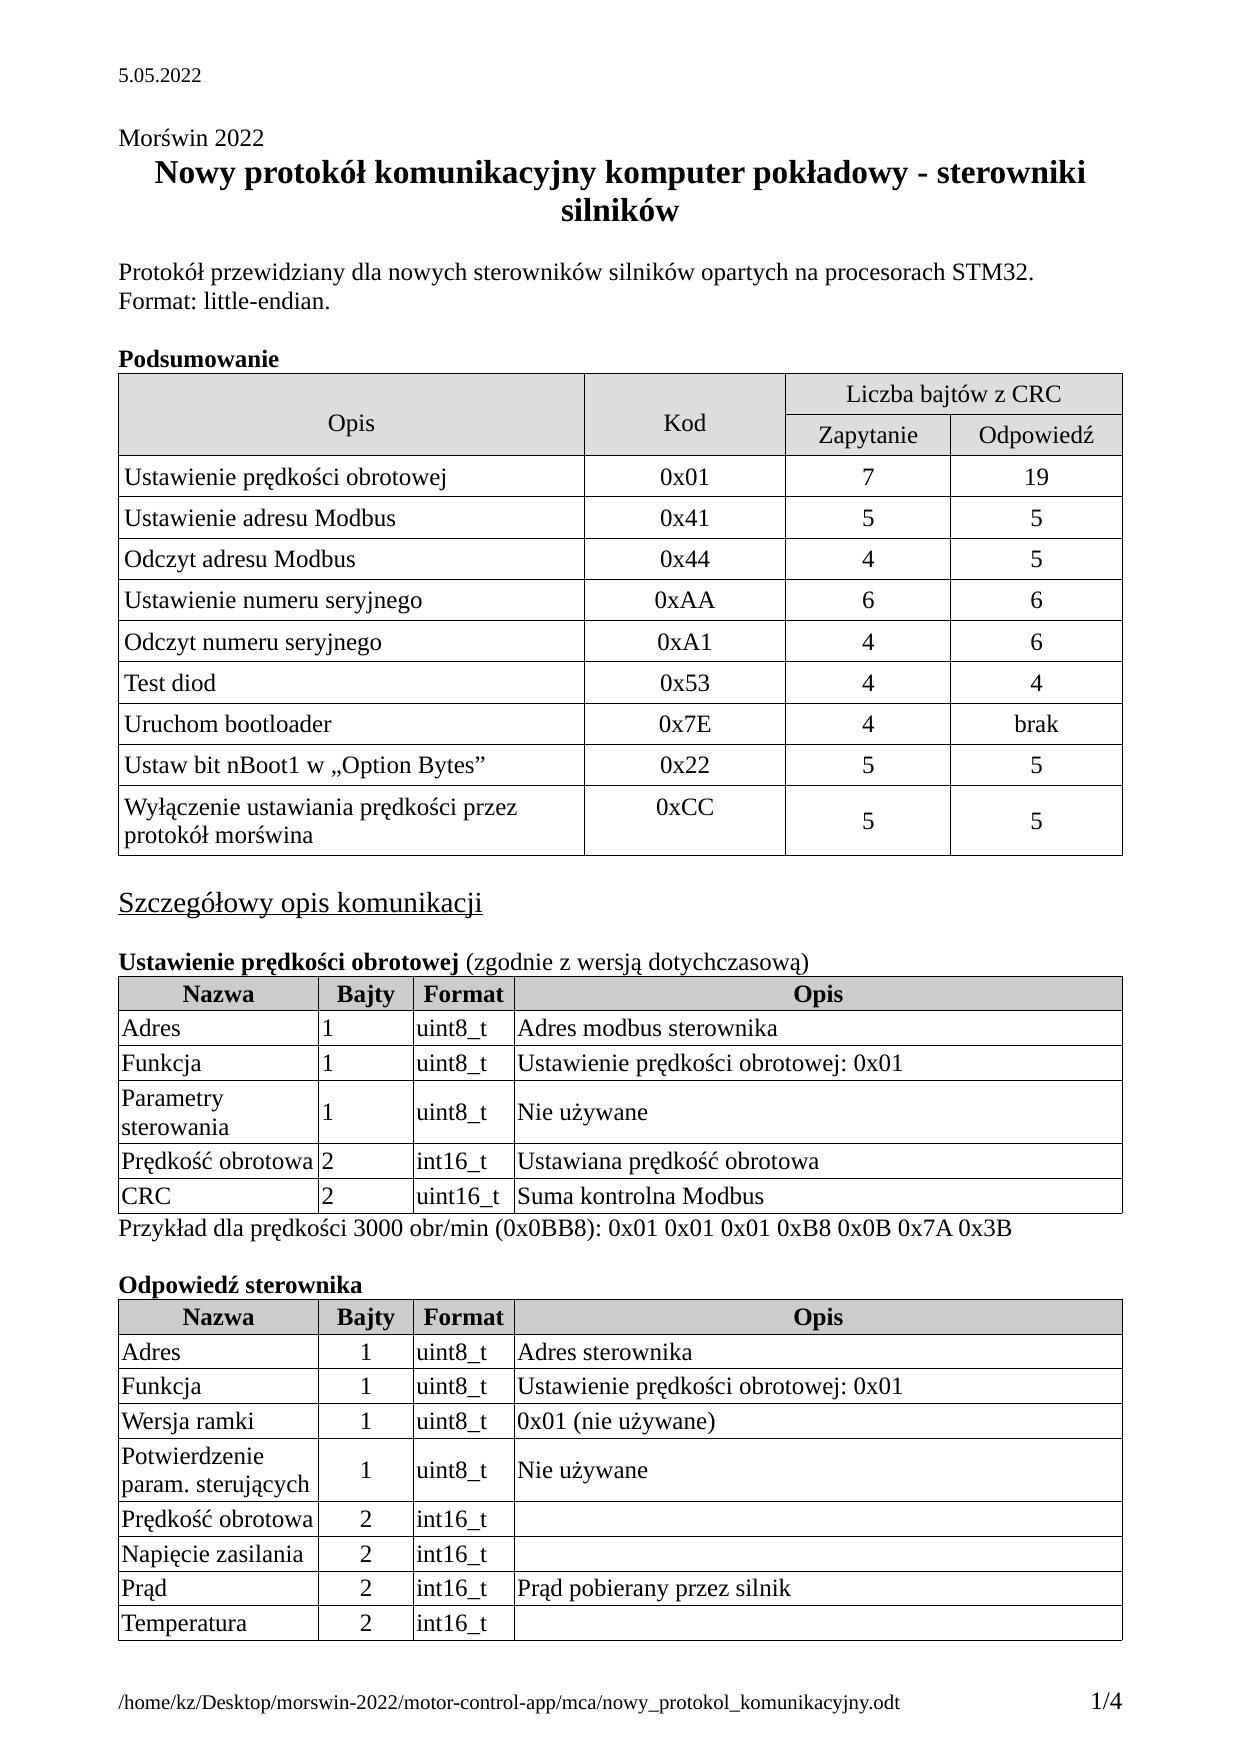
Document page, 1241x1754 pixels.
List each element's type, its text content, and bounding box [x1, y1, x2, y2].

table_cell [515, 1537, 1122, 1571]
table_cell uint16_t [414, 1179, 514, 1213]
table_cell 19 [951, 456, 1122, 496]
table_header Bajty [319, 1300, 413, 1334]
table_cell 1 [319, 1011, 413, 1045]
table_cell uint8_t [414, 1439, 514, 1501]
table_cell [515, 1606, 1122, 1640]
text Odpowiedź sterownika [118, 1270, 1122, 1299]
table_cell Adres modbus sterownika [515, 1011, 1122, 1045]
table_cell 0x7E [585, 704, 785, 744]
table_cell [515, 1502, 1122, 1536]
table_cell 7 [786, 456, 950, 496]
table_cell Suma kontrolna Modbus [515, 1179, 1122, 1213]
table_cell 1 [319, 1439, 413, 1501]
table_cell Nie używane [515, 1439, 1122, 1501]
table_cell 5 [786, 497, 950, 537]
table_cell 5 [951, 786, 1122, 855]
text Morświn 2022 [118, 123, 1122, 152]
table_cell 0x22 [585, 745, 785, 785]
table_header Liczba bajtów z CRC [786, 374, 1122, 414]
table_cell 5 [951, 539, 1122, 579]
table_cell Prąd [119, 1572, 318, 1605]
table_cell 2 [319, 1572, 413, 1605]
table_header Bajty [319, 977, 413, 1010]
table_cell 2 [319, 1179, 413, 1213]
table_cell int16_t [414, 1144, 514, 1178]
table_cell 2 [319, 1537, 413, 1571]
table_cell Adres [119, 1011, 318, 1045]
table_cell uint8_t [414, 1335, 514, 1368]
text Format: little-endian. [118, 286, 1122, 315]
table_cell 5 [951, 497, 1122, 537]
table_cell 4 [786, 662, 950, 702]
table_header Kod [585, 374, 785, 455]
table_cell Potwierdzenie param. sterujących [119, 1439, 318, 1501]
table_cell Odczyt numeru seryjnego [119, 621, 584, 661]
table_cell 0x44 [585, 539, 785, 579]
table_header Opis [515, 1300, 1122, 1334]
table_cell Wyłączenie ustawiania prędkości przez protokół morświna [119, 786, 584, 855]
text Podsumowanie [118, 344, 1122, 372]
text Nowy protokół komunikacyjny komputer pokładowy - sterowniki silników [118, 152, 1122, 229]
table_header Format [414, 1300, 514, 1334]
table_cell Ustawienie prędkości obrotowej [119, 456, 584, 496]
text Przykład dla prędkości 3000 obr/min (0x0BB8): 0x01 0x01 0x01 0xB8 0x0B 0x7A 0x3B [118, 1214, 1122, 1241]
table_cell Ustawienie numeru seryjnego [119, 580, 584, 620]
table_cell brak [951, 704, 1122, 744]
table_cell 6 [786, 580, 950, 620]
table_cell Wersja ramki [119, 1404, 318, 1438]
table_cell int16_t [414, 1572, 514, 1605]
table_cell 0xA1 [585, 621, 785, 661]
table_cell 0x41 [585, 497, 785, 537]
table_header Format [414, 977, 514, 1010]
table_header Opis [515, 977, 1122, 1010]
table_cell uint8_t [414, 1404, 514, 1438]
table_cell 0x01 [585, 456, 785, 496]
table_cell Napięcie zasilania [119, 1537, 318, 1571]
table_cell 4 [786, 704, 950, 744]
table_cell Uruchom bootloader [119, 704, 584, 744]
table_cell Ustawiana prędkość obrotowa [515, 1144, 1122, 1178]
table_cell Nie używane [515, 1081, 1122, 1143]
table_cell 1 [319, 1046, 413, 1080]
table_cell 5 [786, 745, 950, 785]
table_cell 1 [319, 1369, 413, 1403]
table_cell uint8_t [414, 1369, 514, 1403]
table_cell Funkcja [119, 1369, 318, 1403]
table_cell Ustaw bit nBoot1 w „Option Bytes” [119, 745, 584, 785]
table_cell Prędkość obrotowa [119, 1144, 318, 1178]
table_cell 2 [319, 1144, 413, 1178]
table_cell Temperatura [119, 1606, 318, 1640]
table_cell int16_t [414, 1537, 514, 1571]
table_cell 5 [951, 745, 1122, 785]
table_cell Odczyt adresu Modbus [119, 539, 584, 579]
table_cell int16_t [414, 1606, 514, 1640]
table_cell Prąd pobierany przez silnik [515, 1572, 1122, 1605]
table_cell 6 [951, 580, 1122, 620]
table_cell Zapytanie [786, 415, 950, 455]
table_cell 4 [786, 539, 950, 579]
table_header Opis [119, 374, 584, 455]
table_cell uint8_t [414, 1081, 514, 1143]
text Szczegółowy opis komunikacji [118, 885, 1122, 918]
table_cell uint8_t [414, 1046, 514, 1080]
table_cell Ustawienie prędkości obrotowej: 0x01 [515, 1369, 1122, 1403]
table_cell 1 [319, 1404, 413, 1438]
table_cell 4 [786, 621, 950, 661]
table_cell 6 [951, 621, 1122, 661]
table_cell Odpowiedź [951, 415, 1122, 455]
text Protokół przewidziany dla nowych sterowników silników opartych na procesorach STM32. [118, 257, 1122, 286]
table_cell Ustawienie prędkości obrotowej: 0x01 [515, 1046, 1122, 1080]
table_cell CRC [119, 1179, 318, 1213]
table_cell 0x01 (nie używane) [515, 1404, 1122, 1438]
table_cell 4 [951, 662, 1122, 702]
table_cell Test diod [119, 662, 584, 702]
table_cell 5 [786, 786, 950, 855]
table_cell int16_t [414, 1502, 514, 1536]
table_cell 2 [319, 1502, 413, 1536]
table_cell 2 [319, 1606, 413, 1640]
table_cell Parametry sterowania [119, 1081, 318, 1143]
table_cell 0xCC [585, 786, 785, 855]
table_cell Prędkość obrotowa [119, 1502, 318, 1536]
table_cell Adres sterownika [515, 1335, 1122, 1368]
table_cell Ustawienie adresu Modbus [119, 497, 584, 537]
table_cell 0x53 [585, 662, 785, 702]
table_cell Funkcja [119, 1046, 318, 1080]
text Ustawienie prędkości obrotowej (zgodnie z wersją dotychczasową) [118, 947, 1122, 976]
table_cell 1 [319, 1081, 413, 1143]
table_cell uint8_t [414, 1011, 514, 1045]
table_cell 1 [319, 1335, 413, 1368]
table_header Nazwa [119, 1300, 318, 1334]
table_header Nazwa [119, 977, 318, 1010]
table_cell 0xAA [585, 580, 785, 620]
table_cell Adres [119, 1335, 318, 1368]
